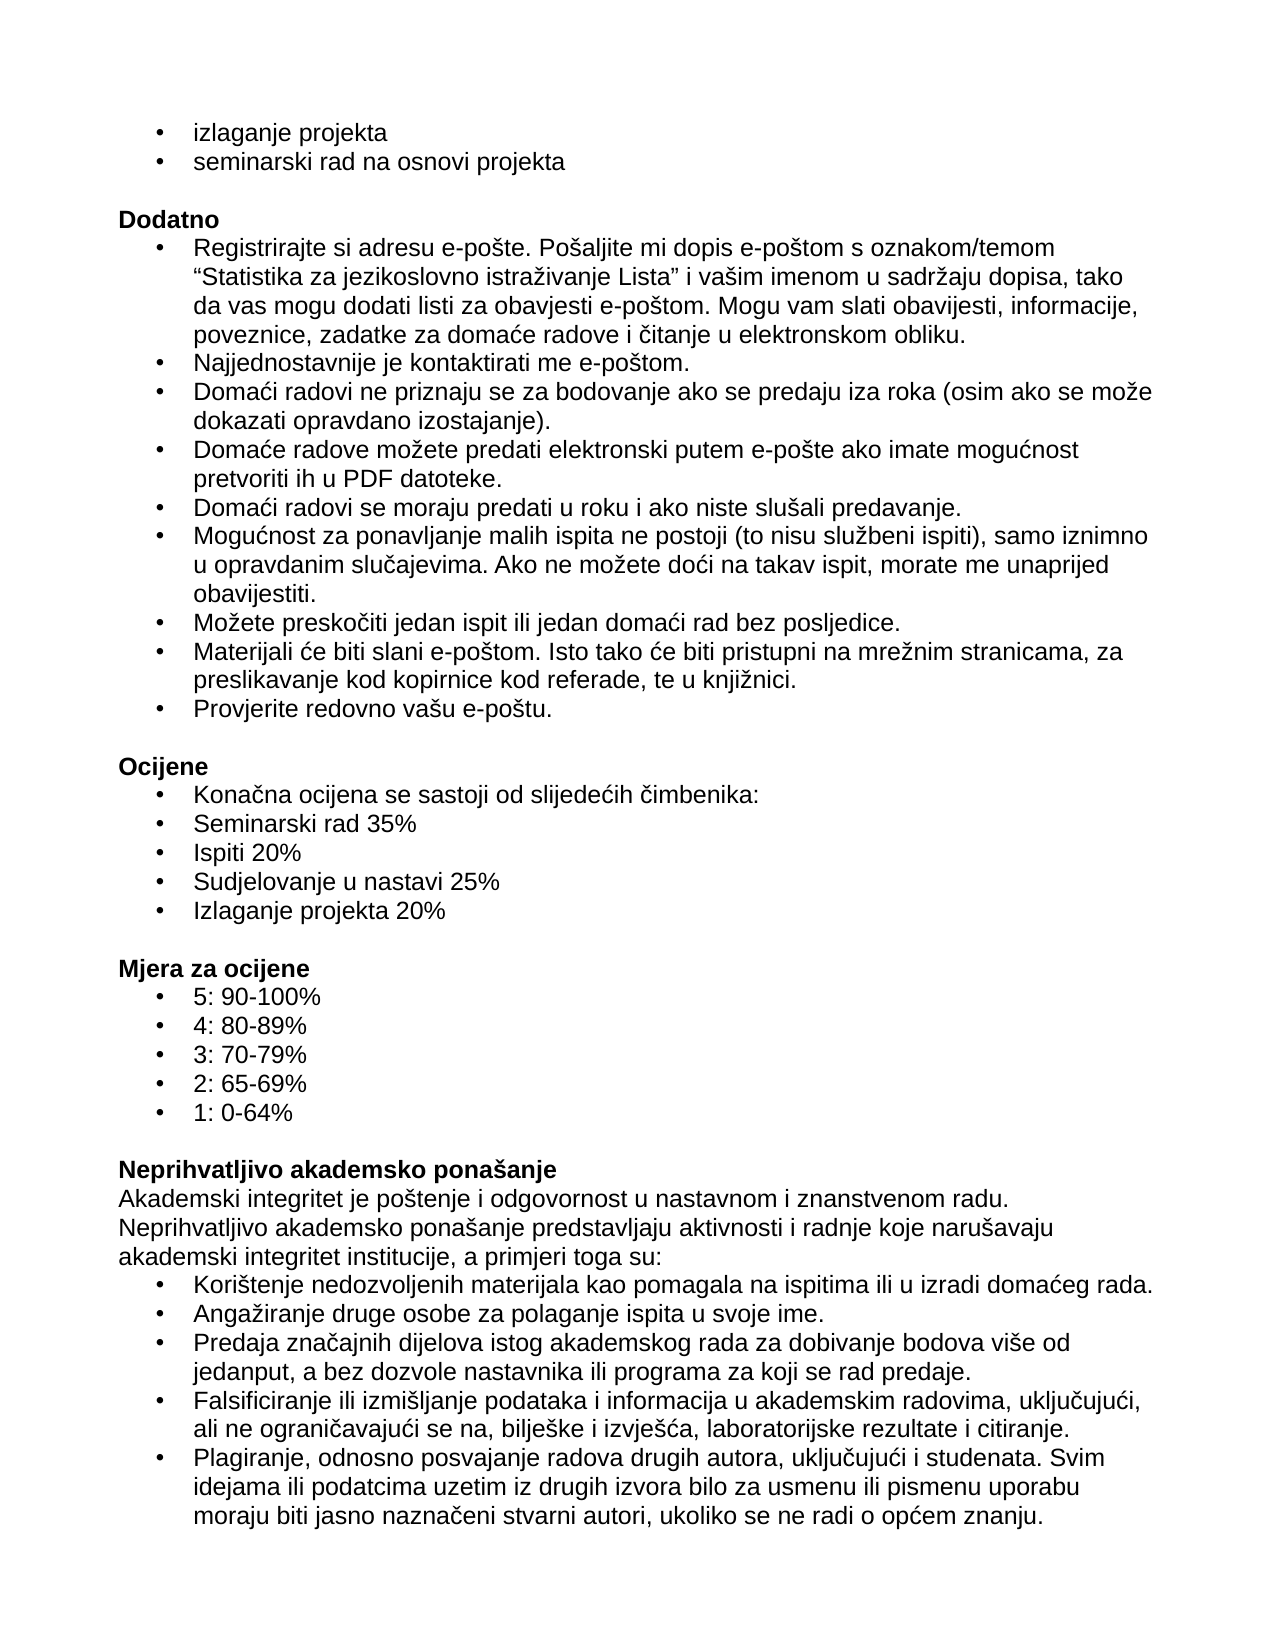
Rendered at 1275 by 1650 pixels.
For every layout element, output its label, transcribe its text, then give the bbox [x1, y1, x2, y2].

list Mogućnost za ponavljanje malih ispita ne postoji (to nisu službeni ispiti), samo iznimno u opravdanim slučajevima. Ako ne možete doći na takav ispit, morate me unaprijed obavijestiti. [156, 521, 1157, 608]
list Falsificiranje ili izmišljanje podataka i informacija u akademskim radovima, uključujući, ali ne ograničavajući se na, bilješke i izvješća, laboratorijske rezultate i citiranje. [156, 1386, 1157, 1443]
list izlaganje projekta [156, 118, 1157, 147]
text Dodatno [118, 204, 1157, 233]
text Akademski integritet je poštenje i odgovornost u nastavnom i znanstvenom radu. Neprihvatljivo akademsko ponašanje predstavljaju aktivnosti i radnje koje narušavaju akademski integritet institucije, a primjeri toga su: [118, 1184, 1157, 1270]
list Ispiti 20% [156, 838, 1157, 867]
list Izlaganje projekta 20% [156, 896, 1157, 925]
list seminarski rad na osnovi projekta [156, 147, 1157, 176]
list 3: 70-79% [156, 1040, 1157, 1069]
list Domaći radovi ne priznaju se za bodovanje ako se predaju iza roka (osim ako se može dokazati opravdano izostajanje). [156, 377, 1157, 435]
list Domaće radove možete predati elektronski putem e-pošte ako imate mogućnost pretvoriti ih u PDF datoteke. [156, 435, 1157, 492]
list Konačna ocijena se sastoji od slijedećih čimbenika: [156, 781, 1157, 809]
list 2: 65-69% [156, 1069, 1157, 1098]
list Domaći radovi se moraju predati u roku i ako niste slušali predavanje. [156, 492, 1157, 521]
list Plagiranje, odnosno posvajanje radova drugih autora, uključujući i studenata. Svim idejama ili podatcima uzetim iz drugih izvora bilo za usmenu ili pismenu uporabu moraju biti jasno naznačeni stvarni autori, ukoliko se ne radi o općem znanju. [156, 1443, 1157, 1529]
list Seminarski rad 35% [156, 809, 1157, 838]
list Provjerite redovno vašu e-poštu. [156, 694, 1157, 723]
text Mjera za ocijene [118, 953, 1157, 982]
list 4: 80-89% [156, 1011, 1157, 1040]
list Možete preskočiti jedan ispit ili jedan domaći rad bez posljedice. [156, 608, 1157, 637]
list Registrirajte si adresu e-pošte. Pošaljite mi dopis e-poštom s oznakom/temom “Statistika za jezikoslovno istraživanje Lista” i vašim imenom u sadržaju dopisa, tako da vas mogu dodati listi za obavjesti e-poštom. Mogu vam slati obavijesti, informacije, poveznice, zadatke za domaće radove i čitanje u elektronskom obliku. [156, 233, 1157, 348]
text Ocijene [118, 752, 1157, 781]
list Angažiranje druge osobe za polaganje ispita u svoje ime. [156, 1299, 1157, 1328]
list Materijali će biti slani e-poštom. Isto tako će biti pristupni na mrežnim stranicama, za preslikavanje kod kopirnice kod referade, te u knjižnici. [156, 637, 1157, 694]
text Neprihvatljivo akademsko ponašanje [118, 1155, 1157, 1184]
list Korištenje nedozvoljenih materijala kao pomagala na ispitima ili u izradi domaćeg rada. [156, 1270, 1157, 1299]
list Sudjelovanje u nastavi 25% [156, 867, 1157, 896]
list Najjednostavnije je kontaktirati me e-poštom. [156, 348, 1157, 377]
list Predaja značajnih dijelova istog akademskog rada za dobivanje bodova više od jedanput, a bez dozvole nastavnika ili programa za koji se rad predaje. [156, 1328, 1157, 1386]
list 1: 0-64% [156, 1098, 1157, 1127]
list 5: 90-100% [156, 982, 1157, 1011]
